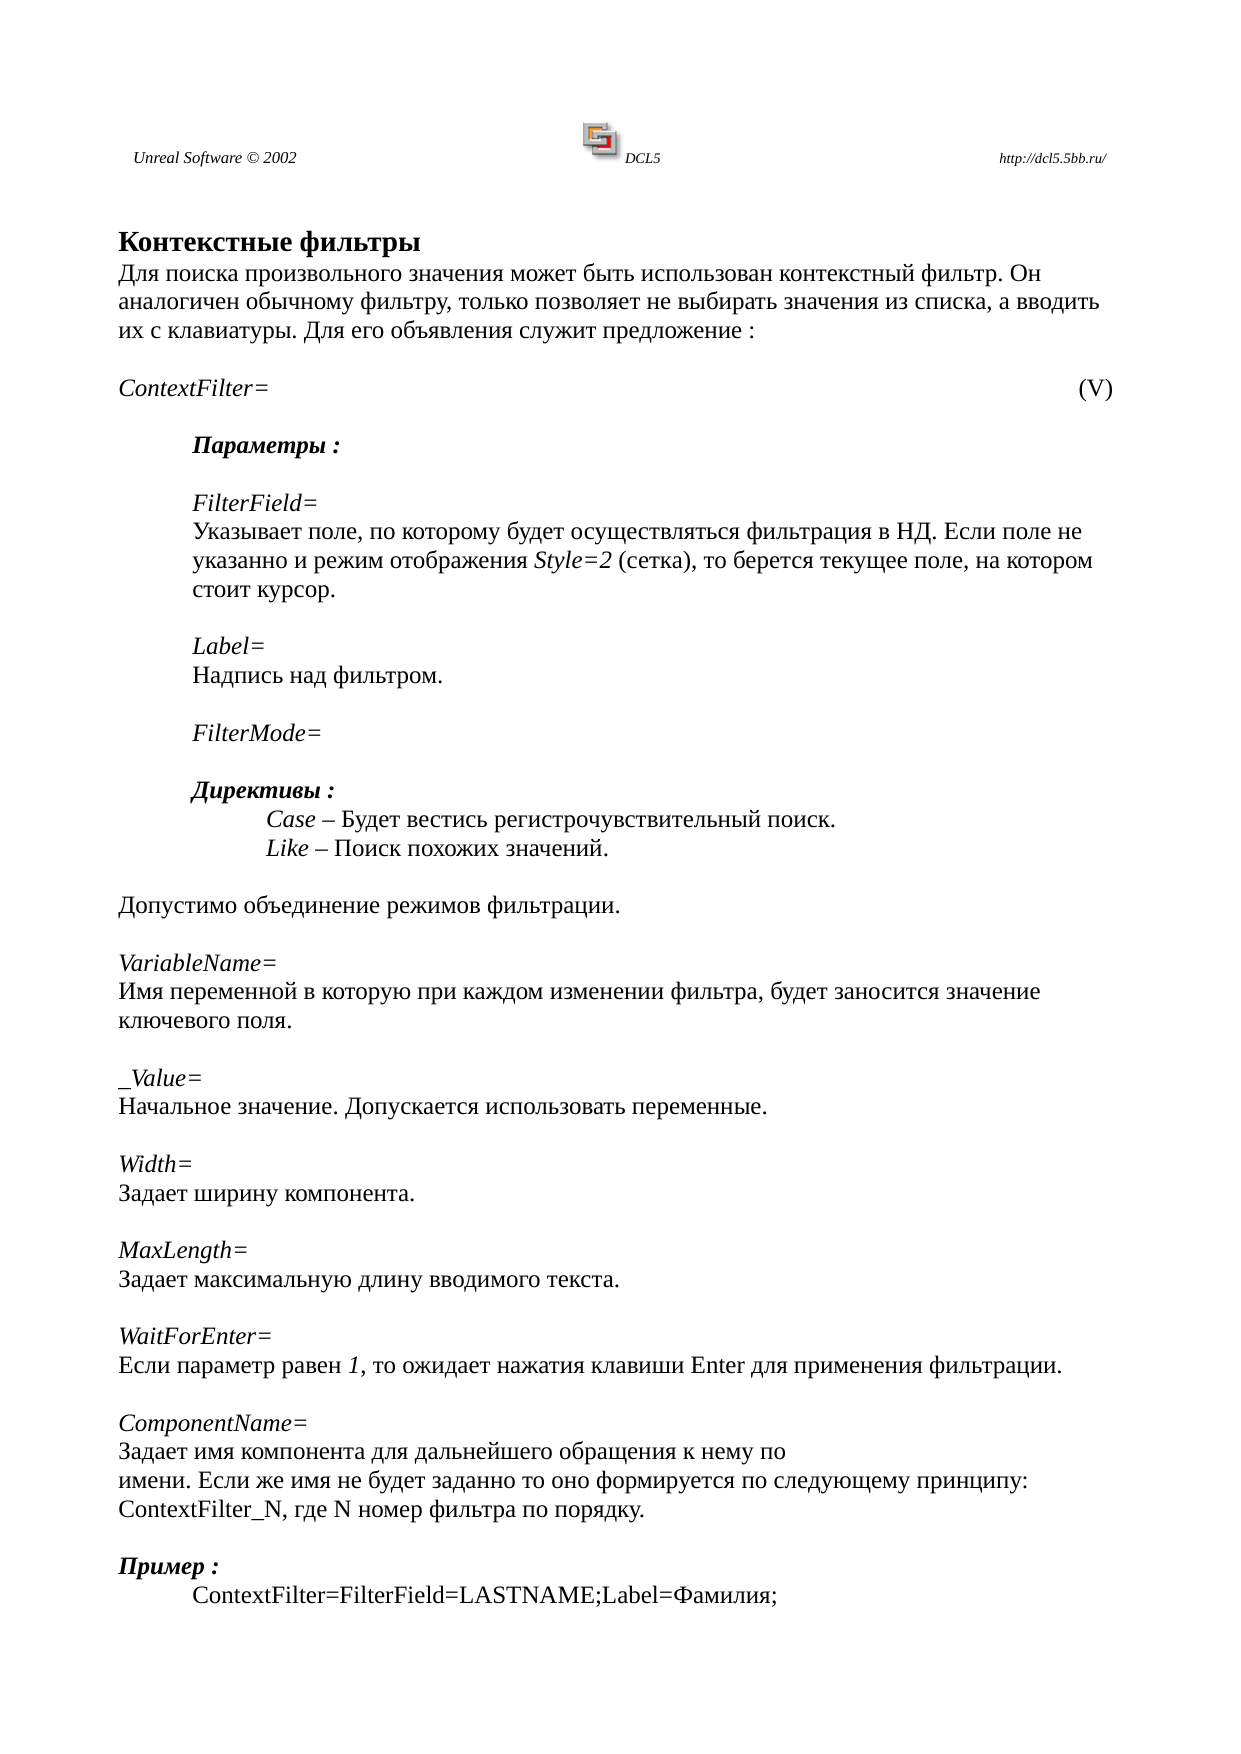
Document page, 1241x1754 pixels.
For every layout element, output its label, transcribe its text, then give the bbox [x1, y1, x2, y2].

text Case – Будет вестись регистрочувствительный поиск. [118, 804, 1122, 833]
text Имя переменной в которую при каждом изменении фильтра, будет заносится значение ключевого поля. [118, 976, 1122, 1034]
text ContextFilter= (V) [118, 373, 1122, 401]
text Width= [118, 1149, 1122, 1178]
text Для поиска произвольного значения может быть использован контекстный фильтр. Он аналогичен обычному фильтру, только позволяет не выбирать значения из списка, а вводить их с клавиатуры. Для его объявления служит предложение : [118, 258, 1122, 344]
text Указывает поле, по которому будет осуществляться фильтрация в НД. Если поле не указанно и режим отображения Style=2 (сетка), то берется текущее поле, на котором стоит курсор. [118, 516, 1122, 603]
text Задает максимальную длину вводимого текста. [118, 1264, 1122, 1293]
text Задает имя компонента для дальнейшего обращения к нему по [118, 1436, 1122, 1465]
text Label= [118, 631, 1122, 660]
text FilterMode= [118, 718, 1122, 746]
text Надпись над фильтром. [118, 660, 1122, 689]
text Начальное значение. Допускается использовать переменные. [118, 1091, 1122, 1120]
text MaxLength= [118, 1235, 1122, 1264]
text Пример : [118, 1551, 1122, 1580]
text _Value= [118, 1063, 1122, 1091]
text VariableName= [118, 948, 1122, 976]
text FilterField= [118, 488, 1122, 516]
text Директивы : [118, 775, 1122, 804]
text Задает ширину компонента. [118, 1178, 1122, 1206]
text ContextFilter=FilterField=LASTNAME;Label=Фамилия; [118, 1580, 1122, 1609]
text Контекстные фильтры [118, 224, 1122, 258]
text Если параметр равен 1, то ожидает нажатия клавиши Enter для применения фильтрации. [118, 1350, 1122, 1379]
text ComponentName= [118, 1408, 1122, 1436]
text Допустимо объединение режимов фильтрации. [118, 890, 1122, 919]
picture [579, 118, 625, 164]
text WaitForEnter= [118, 1321, 1122, 1350]
text имени. Если же имя не будет заданно то оно формируется по следующему принципу: ContextFilter_N, где N номер фильтра по порядку. [118, 1465, 1122, 1523]
text Параметры : [118, 430, 1122, 459]
text Like – Поиск похожих значений. [118, 833, 1122, 861]
